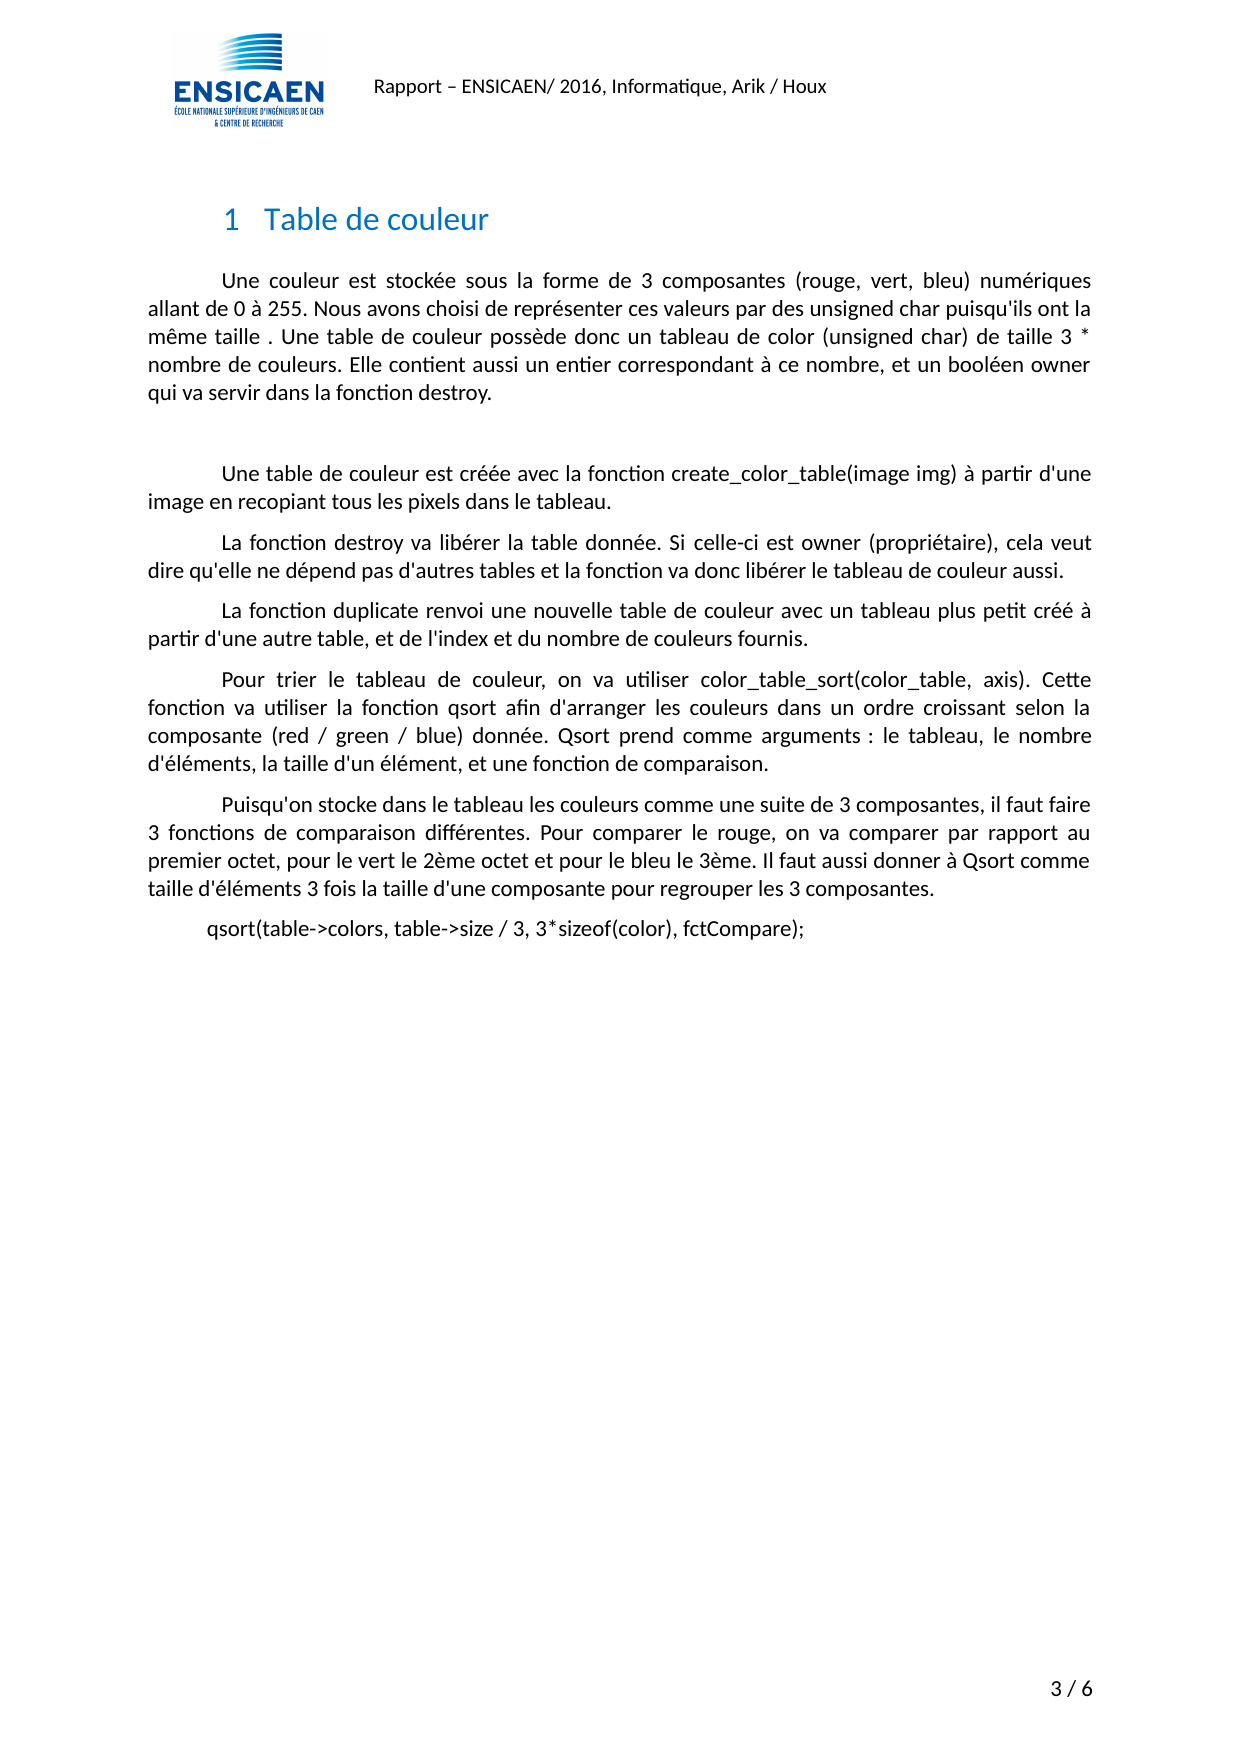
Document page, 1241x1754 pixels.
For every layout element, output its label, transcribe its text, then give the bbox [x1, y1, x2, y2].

text Pour trier le tableau de couleur, on va utiliser color_table_sort(color_table, axis). Cette fonction va utiliser la fonction qsort afin d'arranger les couleurs dans un ordre croissant selon la composante (red / green / blue) donnée. Qsort prend comme arguments : le tableau, le nombre d'éléments, la taille d'un élément, et une fonction de comparaison. [148, 665, 1093, 777]
text La fonction duplicate renvoi une nouvelle table de couleur avec un tableau plus petit créé à partir d'une autre table, et de l'index et du nombre de couleurs fournis. [148, 597, 1093, 653]
text Une couleur est stockée sous la forme de 3 composantes (rouge, vert, bleu) numériques allant de 0 à 255. Nous avons choisi de représenter ces valeurs par des unsigned char puisqu'ils ont la même taille . Une table de couleur possède donc un tableau de color (unsigned char) de taille 3 * nombre de couleurs. Elle contient aussi un entier correspondant à ce nombre, et un booléen owner qui va servir dans la fonction destroy. [148, 266, 1093, 406]
subtitle Table de couleur [223, 198, 1093, 238]
text qsort(table->colors, table->size / 3, 3*sizeof(color), fctCompare); [207, 914, 1033, 942]
text Puisqu'on stocke dans le tableau les couleurs comme une suite de 3 composantes, il faut faire 3 fonctions de comparaison différentes. Pour comparer le rouge, on va comparer par rapport au premier octet, pour le vert le 2ème octet et pour le bleu le 3ème. Il faut aussi donner à Qsort comme taille d'éléments 3 fois la taille d'une composante pour regrouper les 3 composantes. [148, 790, 1093, 902]
picture [171, 31, 327, 129]
text Une table de couleur est créée avec la fonction create_color_table(image img) à partir d'une image en recopiant tous les pixels dans le tableau. [148, 459, 1093, 516]
text La fonction destroy va libérer la table donnée. Si celle-ci est owner (propriétaire), cela veut dire qu'elle ne dépend pas d'autres tables et la fonction va donc libérer le tableau de couleur aussi. [148, 528, 1093, 584]
